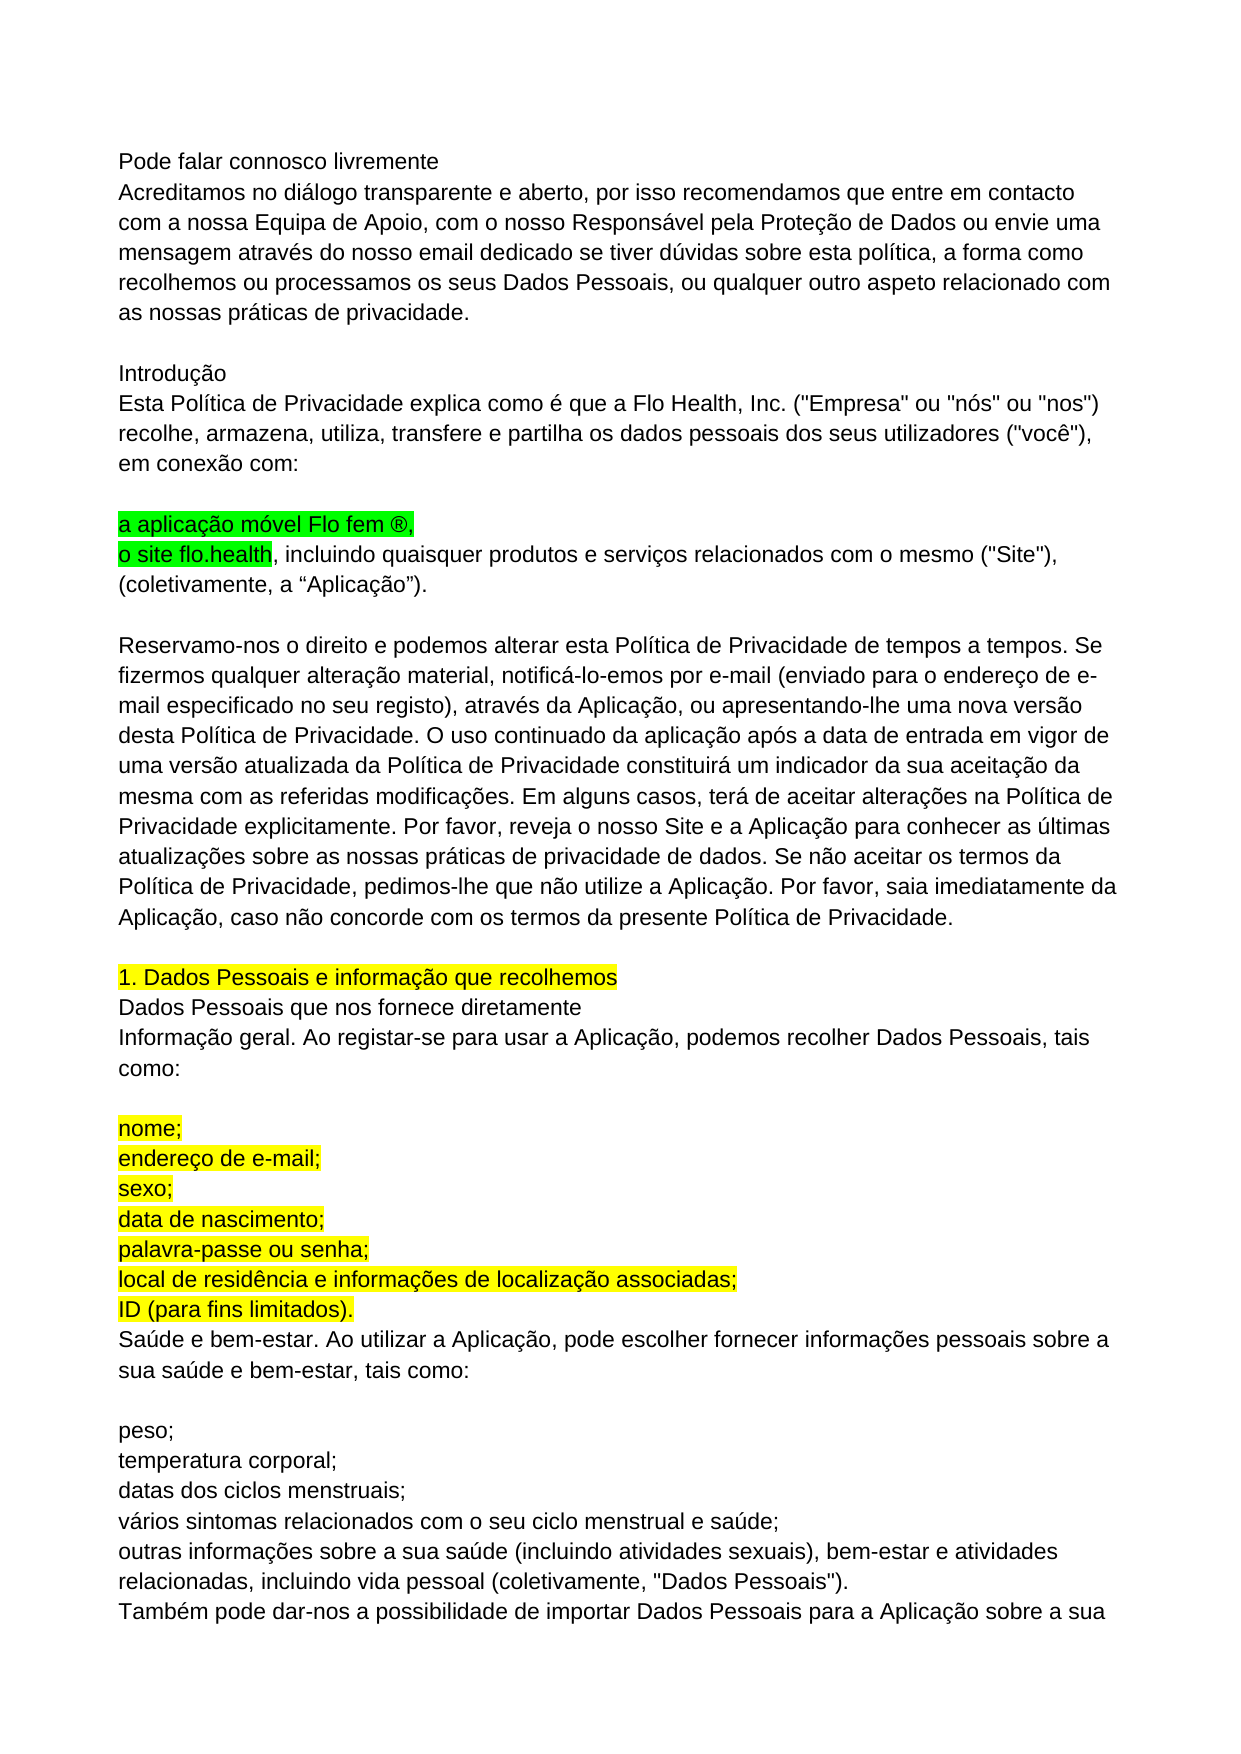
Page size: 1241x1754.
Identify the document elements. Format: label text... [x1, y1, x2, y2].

text a aplicação móvel Flo fem ®, [118, 511, 1122, 537]
text o site flo.health, incluindo quaisquer produtos e serviços relacionados com o mesmo ("Site"), [118, 541, 1122, 567]
text endereço de e-mail; [118, 1145, 1122, 1171]
text peso; [118, 1417, 1122, 1443]
text Também pode dar-nos a possibilidade de importar Dados Pessoais para a Aplicação sobre a sua [118, 1598, 1122, 1624]
text Saúde e bem-estar. Ao utilizar a Aplicação, pode escolher fornecer informações pessoais sobre a sua saúde e bem-estar, tais como: [118, 1326, 1122, 1383]
text vários sintomas relacionados com o seu ciclo menstrual e saúde; [118, 1508, 1122, 1534]
text datas dos ciclos menstruais; [118, 1477, 1122, 1504]
text Dados Pessoais que nos fornece diretamente [118, 994, 1122, 1020]
text Pode falar connosco livremente [118, 148, 1122, 174]
text ID (para fins limitados). [118, 1296, 1122, 1322]
text data de nascimento; [118, 1206, 1122, 1232]
text Esta Política de Privacidade explica como é que a Flo Health, Inc. ("Empresa" ou "nós" ou "nos") recolhe, armazena, utiliza, transfere e partilha os dados pessoais dos seus utilizadores ("você"), em conexão com: [118, 390, 1122, 477]
text Acreditamos no diálogo transparente e aberto, por isso recomendamos que entre em contacto com a nossa Equipa de Apoio, com o nosso Responsável pela Proteção de Dados ou envie uma mensagem através do nosso email dedicado se tiver dúvidas sobre esta política, a forma como recolhemos ou processamos os seus Dados Pessoais, ou qualquer outro aspeto relacionado com as nossas práticas de privacidade. [118, 178, 1122, 326]
text Introdução [118, 360, 1122, 386]
text local de residência e informações de localização associadas; [118, 1266, 1122, 1292]
text outras informações sobre a sua saúde (incluindo atividades sexuais), bem-estar e atividades relacionadas, incluindo vida pessoal (coletivamente, "Dados Pessoais"). [118, 1538, 1122, 1594]
text 1. Dados Pessoais e informação que recolhemos [118, 964, 1122, 990]
text palavra-passe ou senha; [118, 1236, 1122, 1262]
text Reservamo-nos o direito e podemos alterar esta Política de Privacidade de tempos a tempos. Se fizermos qualquer alteração material, notificá-lo-emos por e-mail (enviado para o endereço de e-mail especificado no seu registo), através da Aplicação, ou apresentando-lhe uma nova versão desta Política de Privacidade. O uso continuado da aplicação após a data de entrada em vigor de uma versão atualizada da Política de Privacidade constituirá um indicador da sua aceitação da mesma com as referidas modificações. Em alguns casos, terá de aceitar alterações na Política de Privacidade explicitamente. Por favor, reveja o nosso Site e a Aplicação para conhecer as últimas atualizações sobre as nossas práticas de privacidade de dados. Se não aceitar os termos da Política de Privacidade, pedimos-lhe que não utilize a Aplicação. Por favor, saia imediatamente da Aplicação, caso não concorde com os termos da presente Política de Privacidade. [118, 632, 1122, 930]
text sexo; [118, 1175, 1122, 1202]
text temperatura corporal; [118, 1447, 1122, 1473]
text Informação geral. Ao registar-se para usar a Aplicação, podemos recolher Dados Pessoais, tais como: [118, 1024, 1122, 1081]
text (coletivamente, a “Aplicação”). [118, 571, 1122, 597]
text nome; [118, 1115, 1122, 1141]
